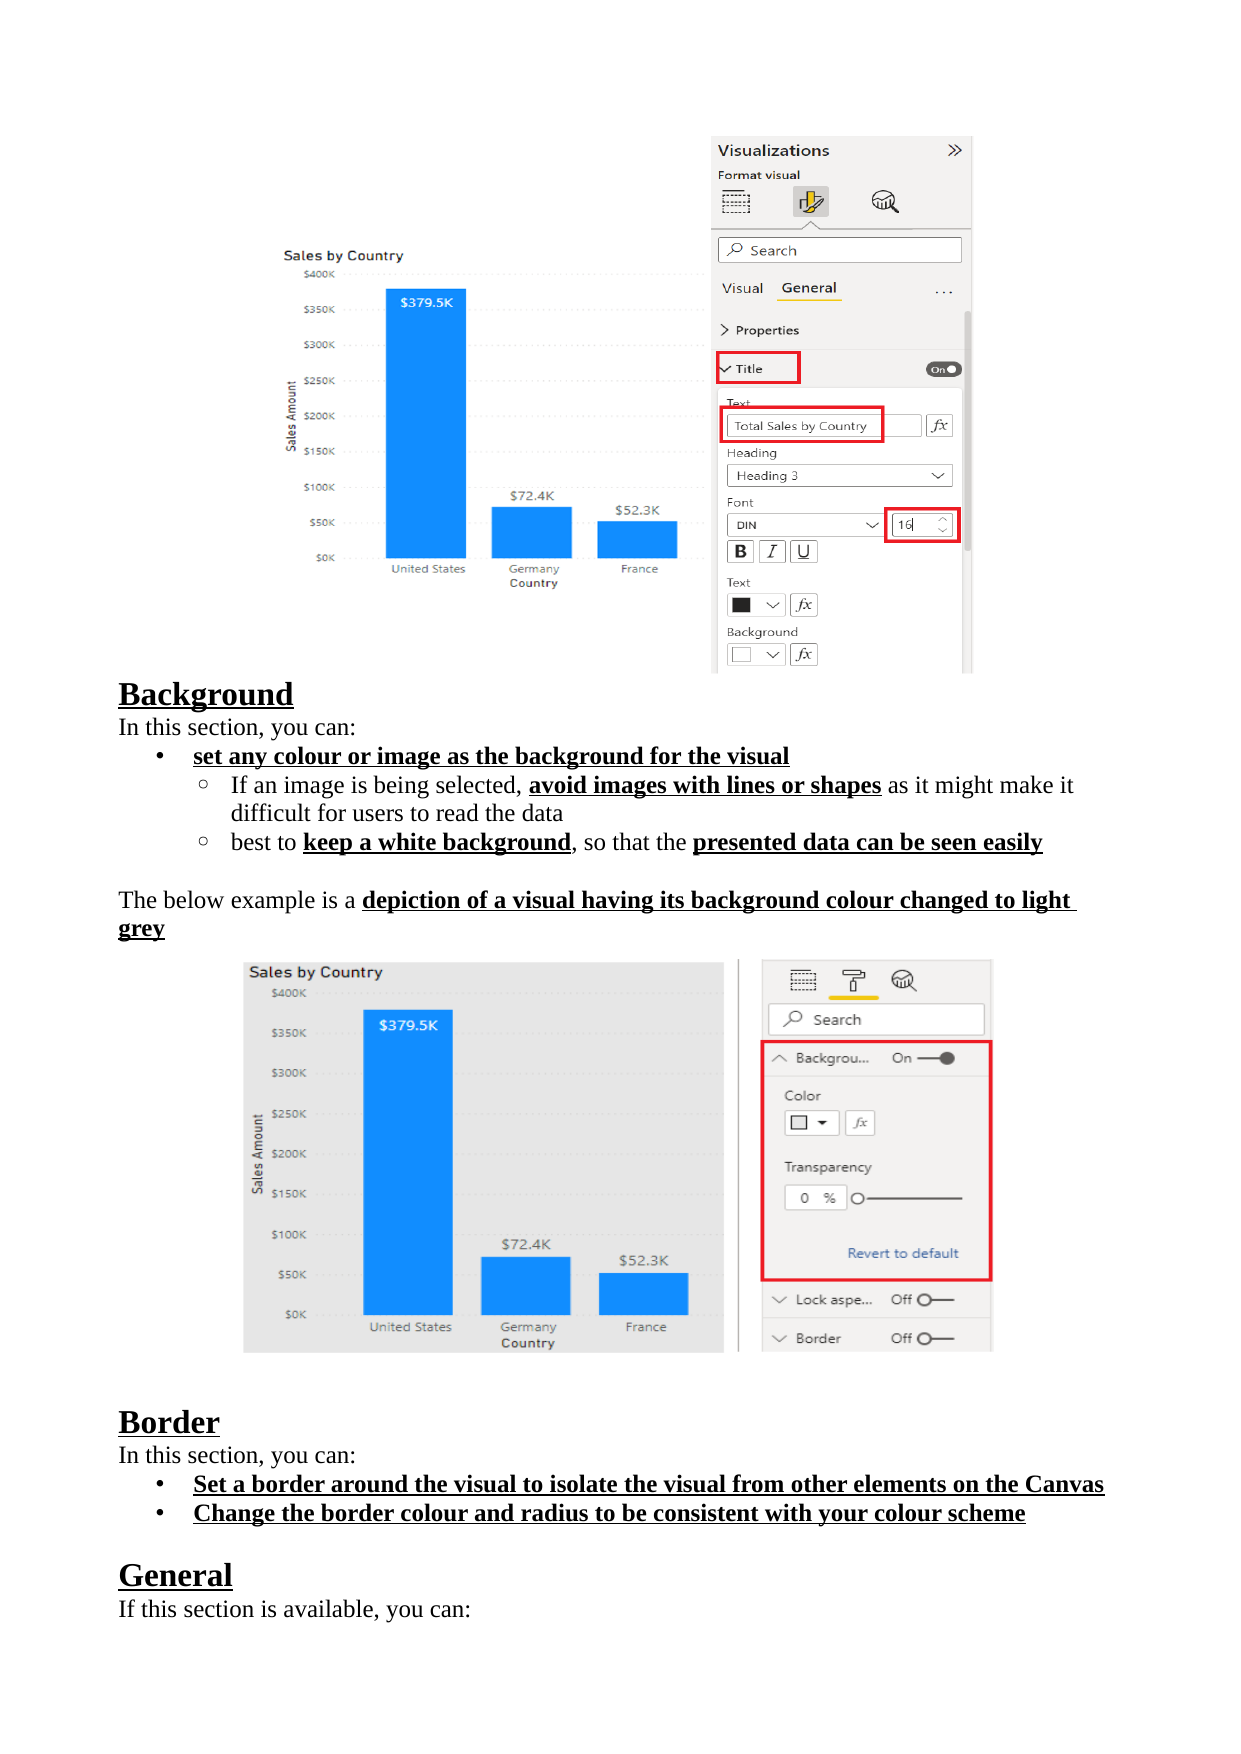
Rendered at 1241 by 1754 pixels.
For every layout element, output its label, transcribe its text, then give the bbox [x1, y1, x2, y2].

text General [118, 1556, 1122, 1594]
text In this section, you can: [118, 712, 1122, 741]
list Change the border colour and radius to be consistent with your colour scheme [156, 1498, 1122, 1527]
text Background [118, 147, 1122, 712]
list set any colour or image as the background for the visual [156, 741, 1122, 770]
list Set a border around the visual to isolate the visual from other elements on the Canvas [156, 1469, 1122, 1498]
picture [241, 958, 999, 1355]
list best to keep a white background, so that the presented data can be seen easily [193, 827, 1122, 856]
text The below example is a depiction of a visual having its background colour changed to light grey [118, 885, 1122, 942]
text In this section, you can: [118, 1441, 1122, 1469]
text Border [118, 1402, 1122, 1441]
picture [254, 118, 986, 674]
text If this section is available, you can: [118, 1594, 1122, 1623]
list If an image is being selected, avoid images with lines or shapes as it might make it difficult for users to read the data [193, 770, 1122, 827]
